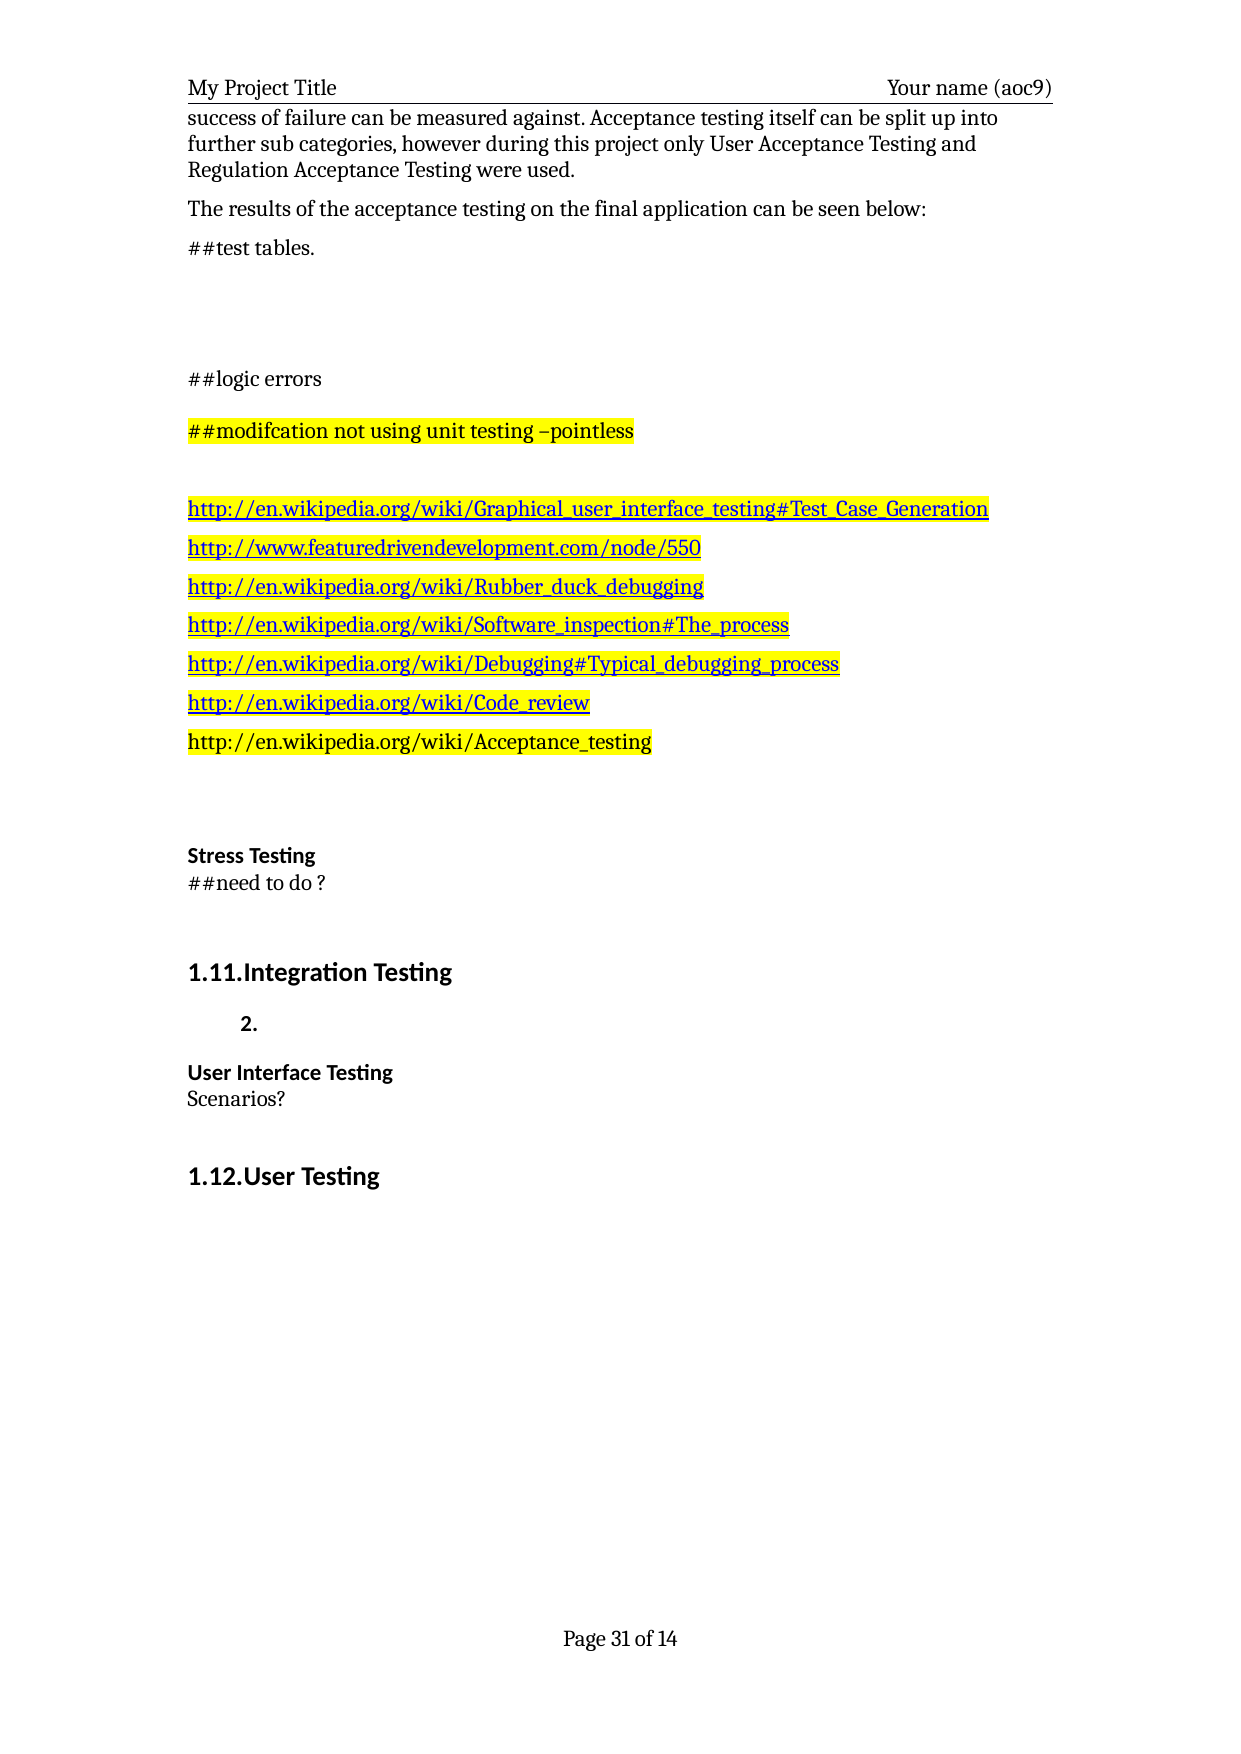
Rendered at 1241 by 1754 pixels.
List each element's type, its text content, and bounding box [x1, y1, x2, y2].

subtitle User Testing [187, 1159, 1053, 1193]
text http://en.wikipedia.org/wiki/Software_inspection#The_process [187, 612, 1053, 639]
text ##test tables. [187, 235, 1053, 261]
text ##modifcation not using unit testing –pointless [187, 418, 1053, 444]
text ##logic errors [187, 365, 1053, 392]
text http://www.featuredrivendevelopment.com/node/550 [187, 534, 1053, 561]
text The results of the acceptance testing on the final application can be seen below: [187, 196, 1053, 222]
text http://en.wikipedia.org/wiki/Code_review [187, 690, 1053, 716]
subtitle Stress Testing [187, 841, 1053, 869]
text Scenarios? [187, 1086, 1053, 1112]
text success of failure can be measured against. Acceptance testing itself can be split up into further sub categories, however during this project only User Acceptance Testing and Regulation Acceptance Testing were used. [187, 104, 1053, 183]
text http://en.wikipedia.org/wiki/Acceptance_testing [187, 729, 1053, 755]
subtitle Integration Testing [187, 955, 1053, 988]
subtitle User Interface Testing [187, 1058, 1053, 1086]
text http://en.wikipedia.org/wiki/Graphical_user_interface_testing#Test_Case_Generation [187, 496, 1053, 522]
text http://en.wikipedia.org/wiki/Rubber_duck_debugging [187, 573, 1053, 600]
text http://en.wikipedia.org/wiki/Debugging#Typical_debugging_process [187, 651, 1053, 677]
text ##need to do ? [187, 869, 1053, 896]
